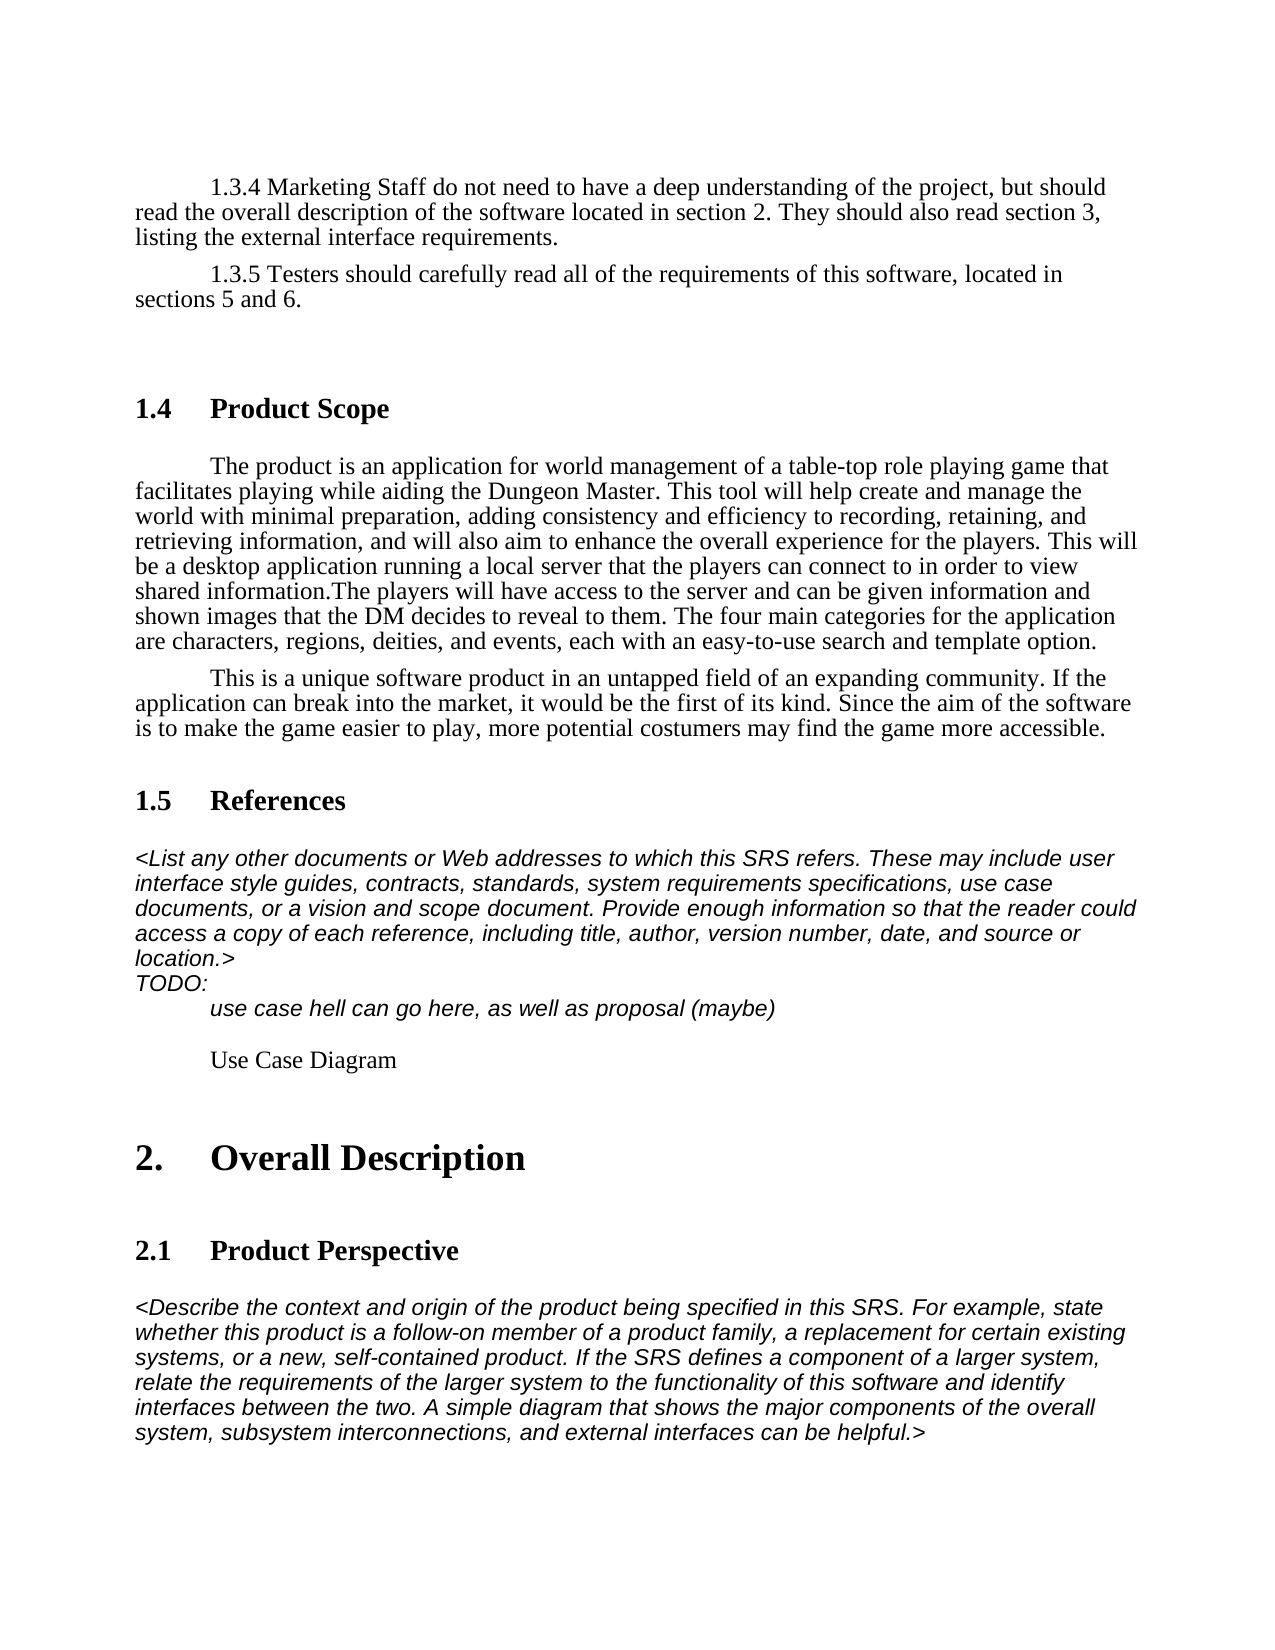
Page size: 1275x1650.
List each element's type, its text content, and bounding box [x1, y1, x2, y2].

subtitle Product Scope [135, 392, 1140, 425]
text Use Case Diagram [135, 1048, 1140, 1073]
text 1.3.5 Testers should carefully read all of the requirements of this software, located in sections 5 and 6. [135, 262, 1140, 312]
subtitle Overall Description [135, 1136, 1140, 1179]
text This is a unique software product in an untapped field of an expanding community. If the application can break into the market, it would be the first of its kind. Since the aim of the software is to make the game easier to play, more potential costumers may find the game more accessible. [135, 667, 1140, 742]
text <Describe the context and origin of the product being specified in this SRS. For example, state whether this product is a follow-on member of a product family, a replacement for certain existing systems, or a new, self-contained product. If the SRS defines a component of a larger system, relate the requirements of the larger system to the functionality of this software and identify interfaces between the two. A simple diagram that shows the major components of the overall system, subsystem interconnections, and external interfaces can be helpful.> [135, 1296, 1140, 1446]
text TODO: [135, 971, 1140, 996]
text 1.3.4 Marketing Staff do not need to have a deep understanding of the project, but should read the overall description of the software located in section 2. They should also read section 3, listing the external interface requirements. [135, 175, 1140, 250]
text The product is an application for world management of a table-top role playing game that facilitates playing while aiding the Dungeon Master. This tool will help create and manage the world with minimal preparation, adding consistency and efficiency to recording, retaining, and retrieving information, and will also aim to enhance the overall experience for the players. This will be a desktop application running a local server that the players can connect to in order to view shared information.The players will have access to the server and can be given information and shown images that the DM decides to reveal to them. The four main categories for the application are characters, regions, deities, and events, each with an easy-to-use search and template option. [135, 454, 1140, 654]
text use case hell can go here, as well as proposal (maybe) [135, 996, 1140, 1021]
subtitle Product Perspective [135, 1233, 1140, 1266]
subtitle References [135, 783, 1140, 817]
text <List any other documents or Web addresses to which this SRS refers. These may include user interface style guides, contracts, standards, system requirements specifications, use case documents, or a vision and scope document. Provide enough information so that the reader could access a copy of each reference, including title, author, version number, date, and source or location.> [135, 846, 1140, 971]
